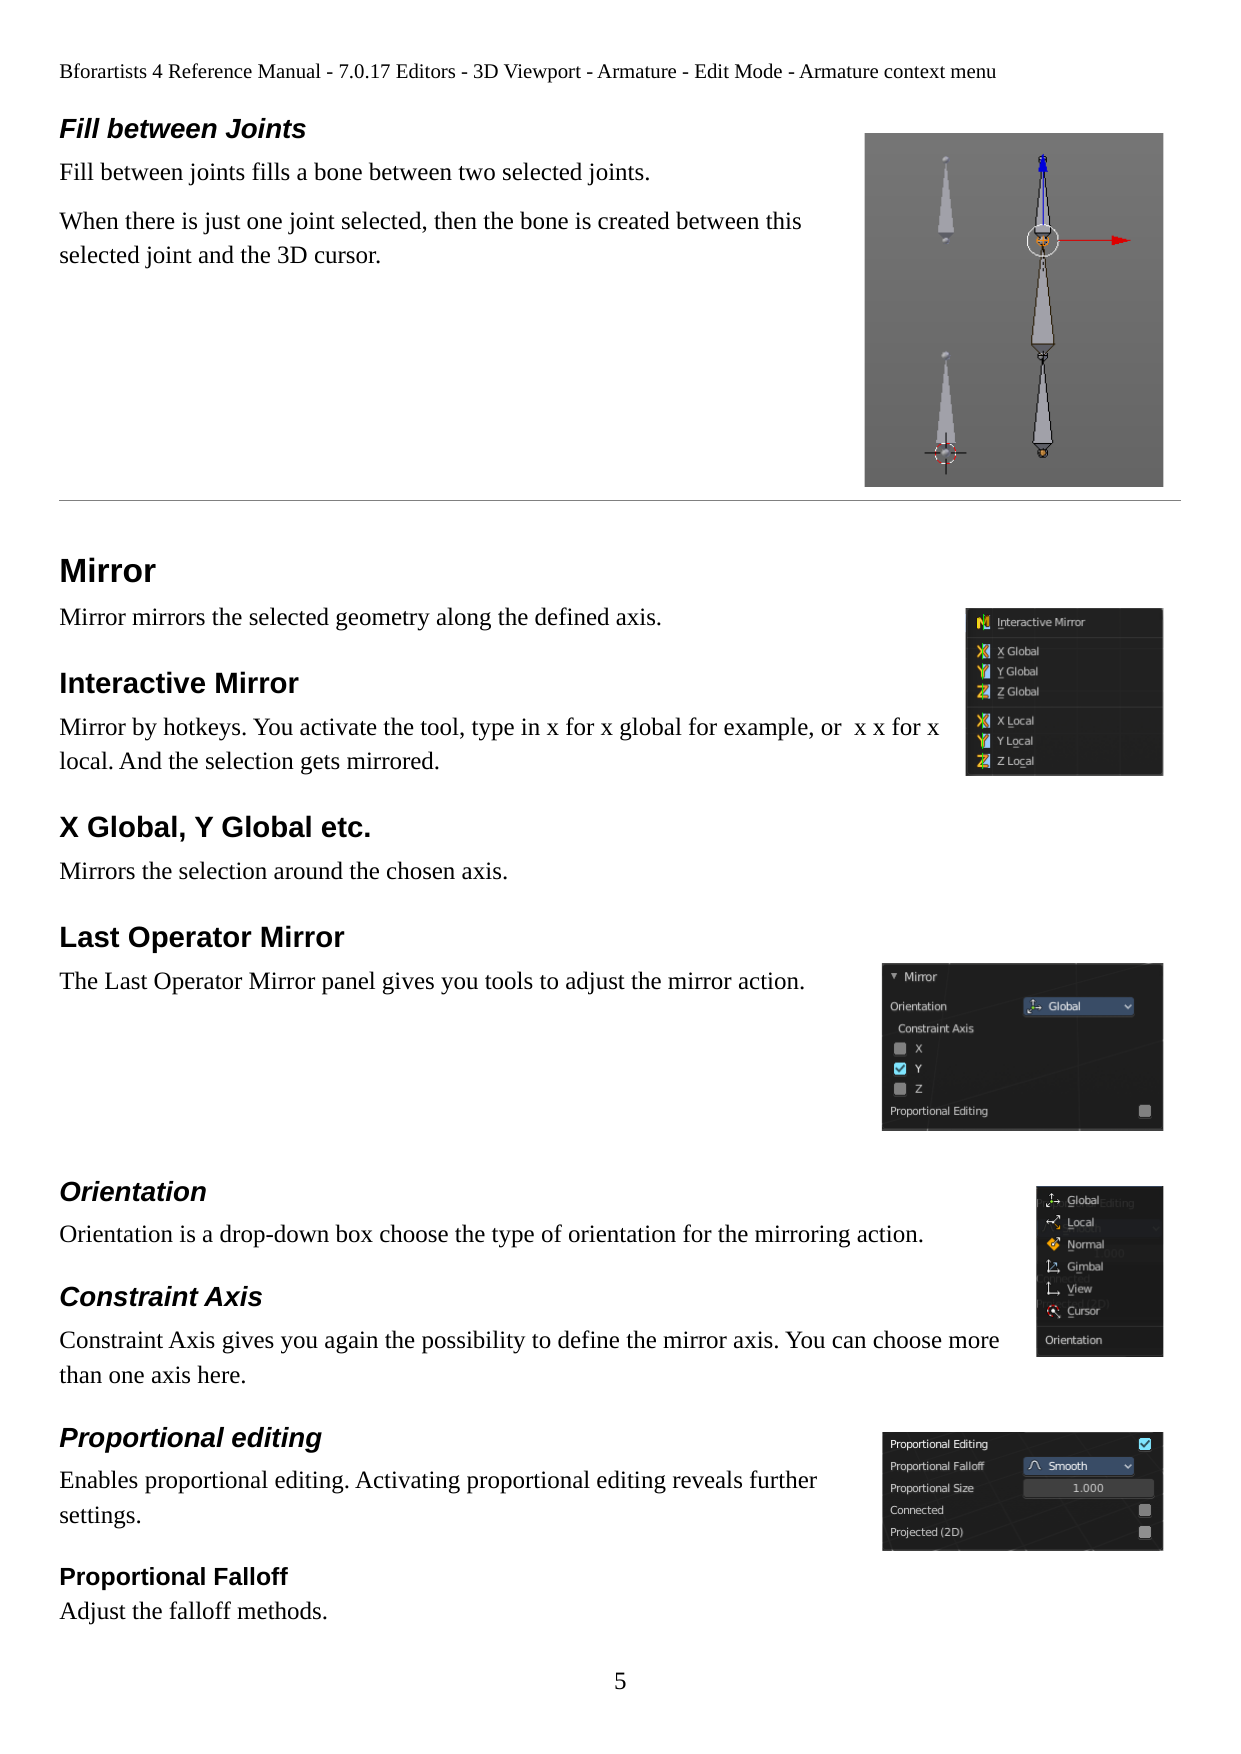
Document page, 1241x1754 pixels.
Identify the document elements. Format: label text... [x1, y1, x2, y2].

picture [1036, 1186, 1164, 1357]
subtitle X Global, Y Global etc. [59, 810, 1181, 844]
subtitle Constraint Axis [59, 1281, 1036, 1313]
subtitle [1164, 1281, 1181, 1313]
text Constraint Axis gives you again the possibility to define the mirror axis. You can choose more than one axis here. [59, 1325, 1181, 1388]
text Mirror mirrors the selected geometry along the defined axis. [59, 602, 1181, 631]
subtitle Orientation [59, 1175, 1181, 1207]
subtitle Last Operator Mirror [59, 920, 1181, 954]
picture [882, 1432, 1164, 1551]
text Fill between joints fills a bone between two selected joints. [59, 157, 864, 186]
subtitle Proportional editing [59, 1421, 1181, 1453]
subtitle Mirror [59, 551, 1181, 589]
picture [881, 963, 1164, 1131]
text The Last Operator Mirror panel gives you tools to adjust the mirror action. [59, 966, 881, 995]
text Orientation is a drop-down box choose the type of orientation for the mirroring action. [59, 1219, 1036, 1248]
text When there is just one joint selected, then the bone is created between this selected joint and the 3D cursor. [59, 206, 864, 269]
subtitle Proportional Falloff [59, 1562, 1181, 1590]
subtitle [1164, 666, 1181, 699]
text Mirrors the selection around the chosen axis. [59, 856, 1181, 885]
picture [965, 608, 1164, 776]
subtitle Interactive Mirror [59, 666, 965, 699]
text Mirror by hotkeys. You activate the tool, type in x for x global for example, or x x for x local. And the selection gets mirrored. [59, 712, 965, 775]
picture [864, 133, 1164, 487]
text Enables proportional editing. Activating proportional editing reveals further settings. [59, 1466, 882, 1529]
subtitle Fill between Joints [59, 113, 1181, 144]
text Adjust the falloff methods. [59, 1596, 1181, 1625]
